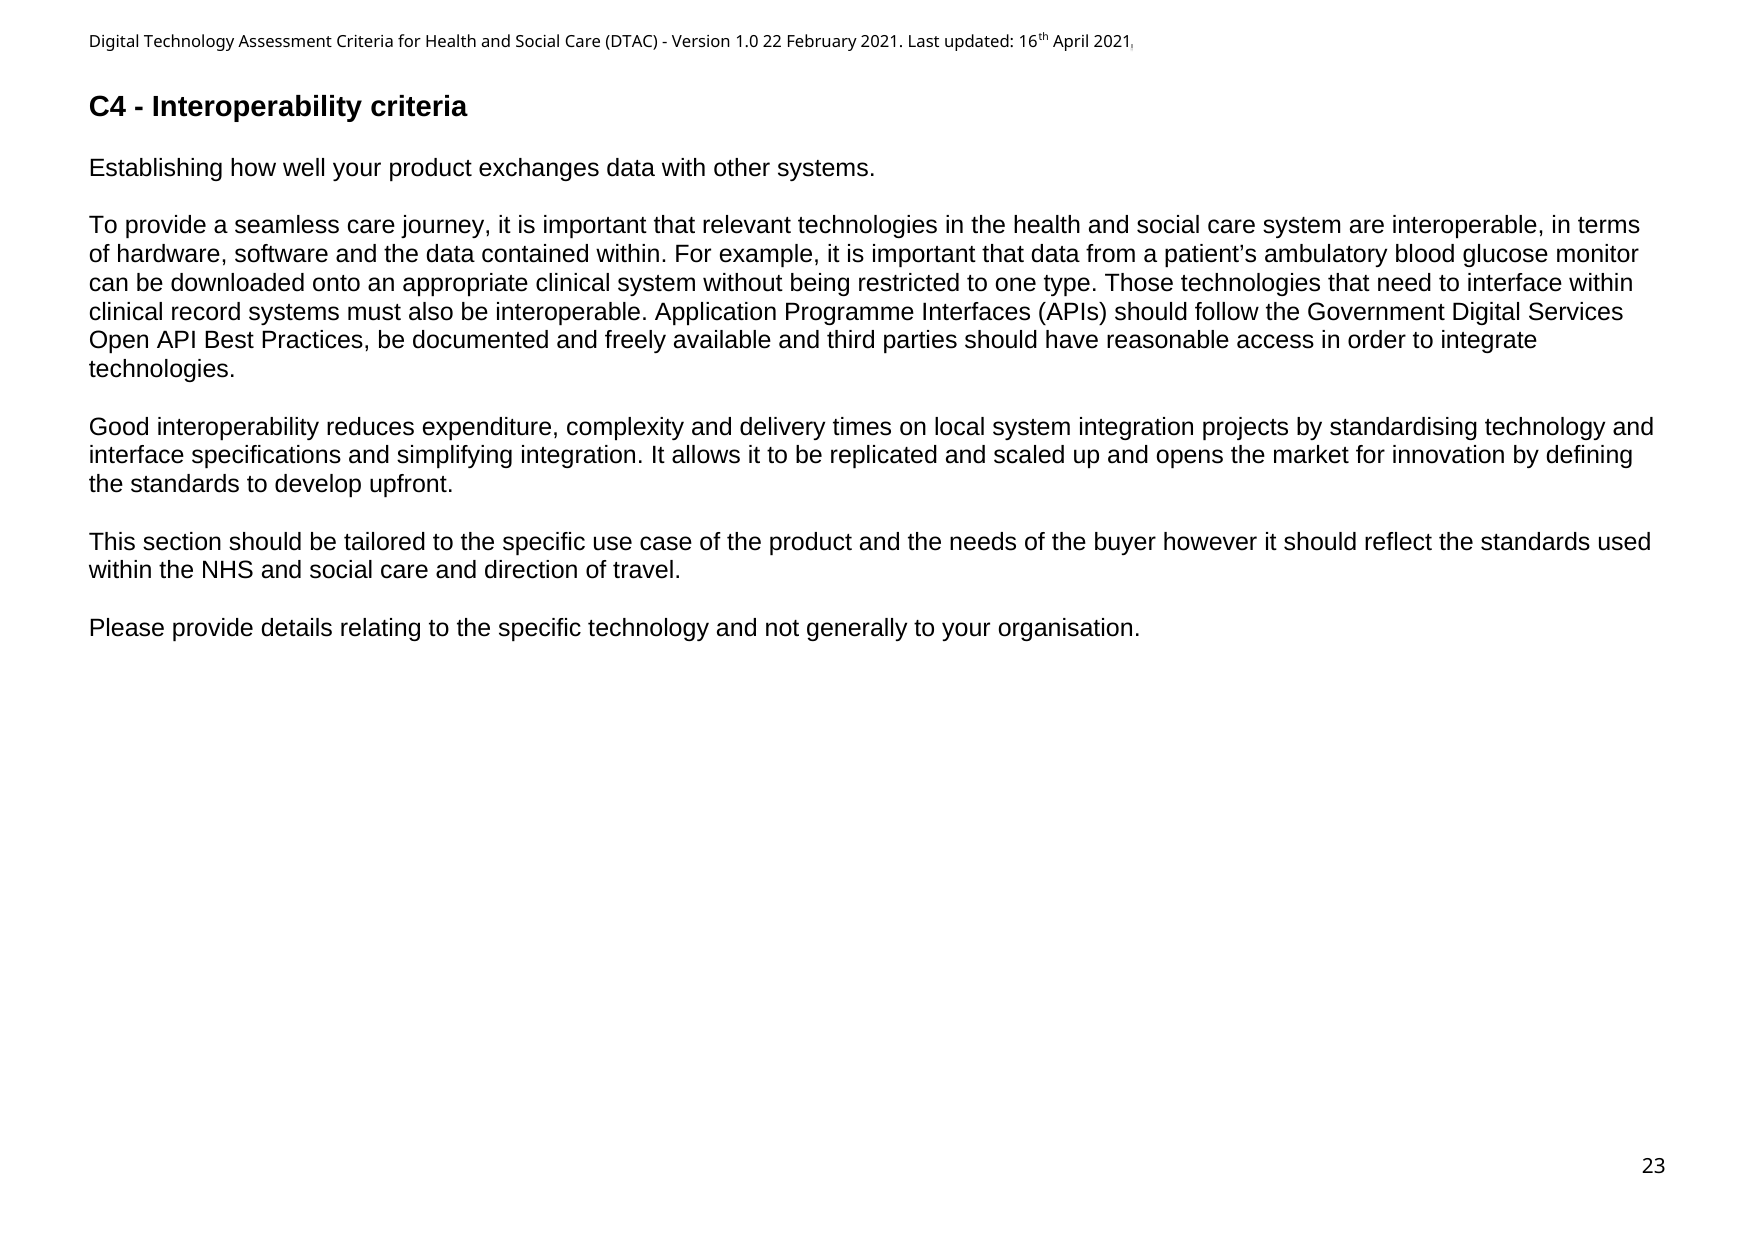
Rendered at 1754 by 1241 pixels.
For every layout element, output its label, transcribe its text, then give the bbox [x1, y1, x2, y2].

text This section should be tailored to the specific use case of the product and the needs of the buyer however it should reflect the standards used within the NHS and social care and direction of travel. [88, 527, 1665, 584]
subtitle C4 - Interoperability criteria [88, 89, 1287, 122]
text Good interoperability reduces expenditure, complexity and delivery times on local system integration projects by standardising technology and interface specifications and simplifying integration. It allows it to be replicated and scaled up and opens the market for innovation by defining the standards to develop upfront. [88, 412, 1665, 498]
text Please provide details relating to the specific technology and not generally to your organisation. [88, 613, 1665, 987]
text To provide a seamless care journey, it is important that relevant technologies in the health and social care system are interoperable, in terms of hardware, software and the data contained within. For example, it is important that data from a patient’s ambulatory blood glucose monitor can be downloaded onto an appropriate clinical system without being restricted to one type. Those technologies that need to interface within clinical record systems must also be interoperable. Application Programme Interfaces (APIs) should follow the Government Digital Services Open API Best Practices, be documented and freely available and third parties should have reasonable access in order to integrate technologies. [88, 210, 1665, 383]
text Establishing how well your product exchanges data with other systems. [88, 153, 1286, 182]
